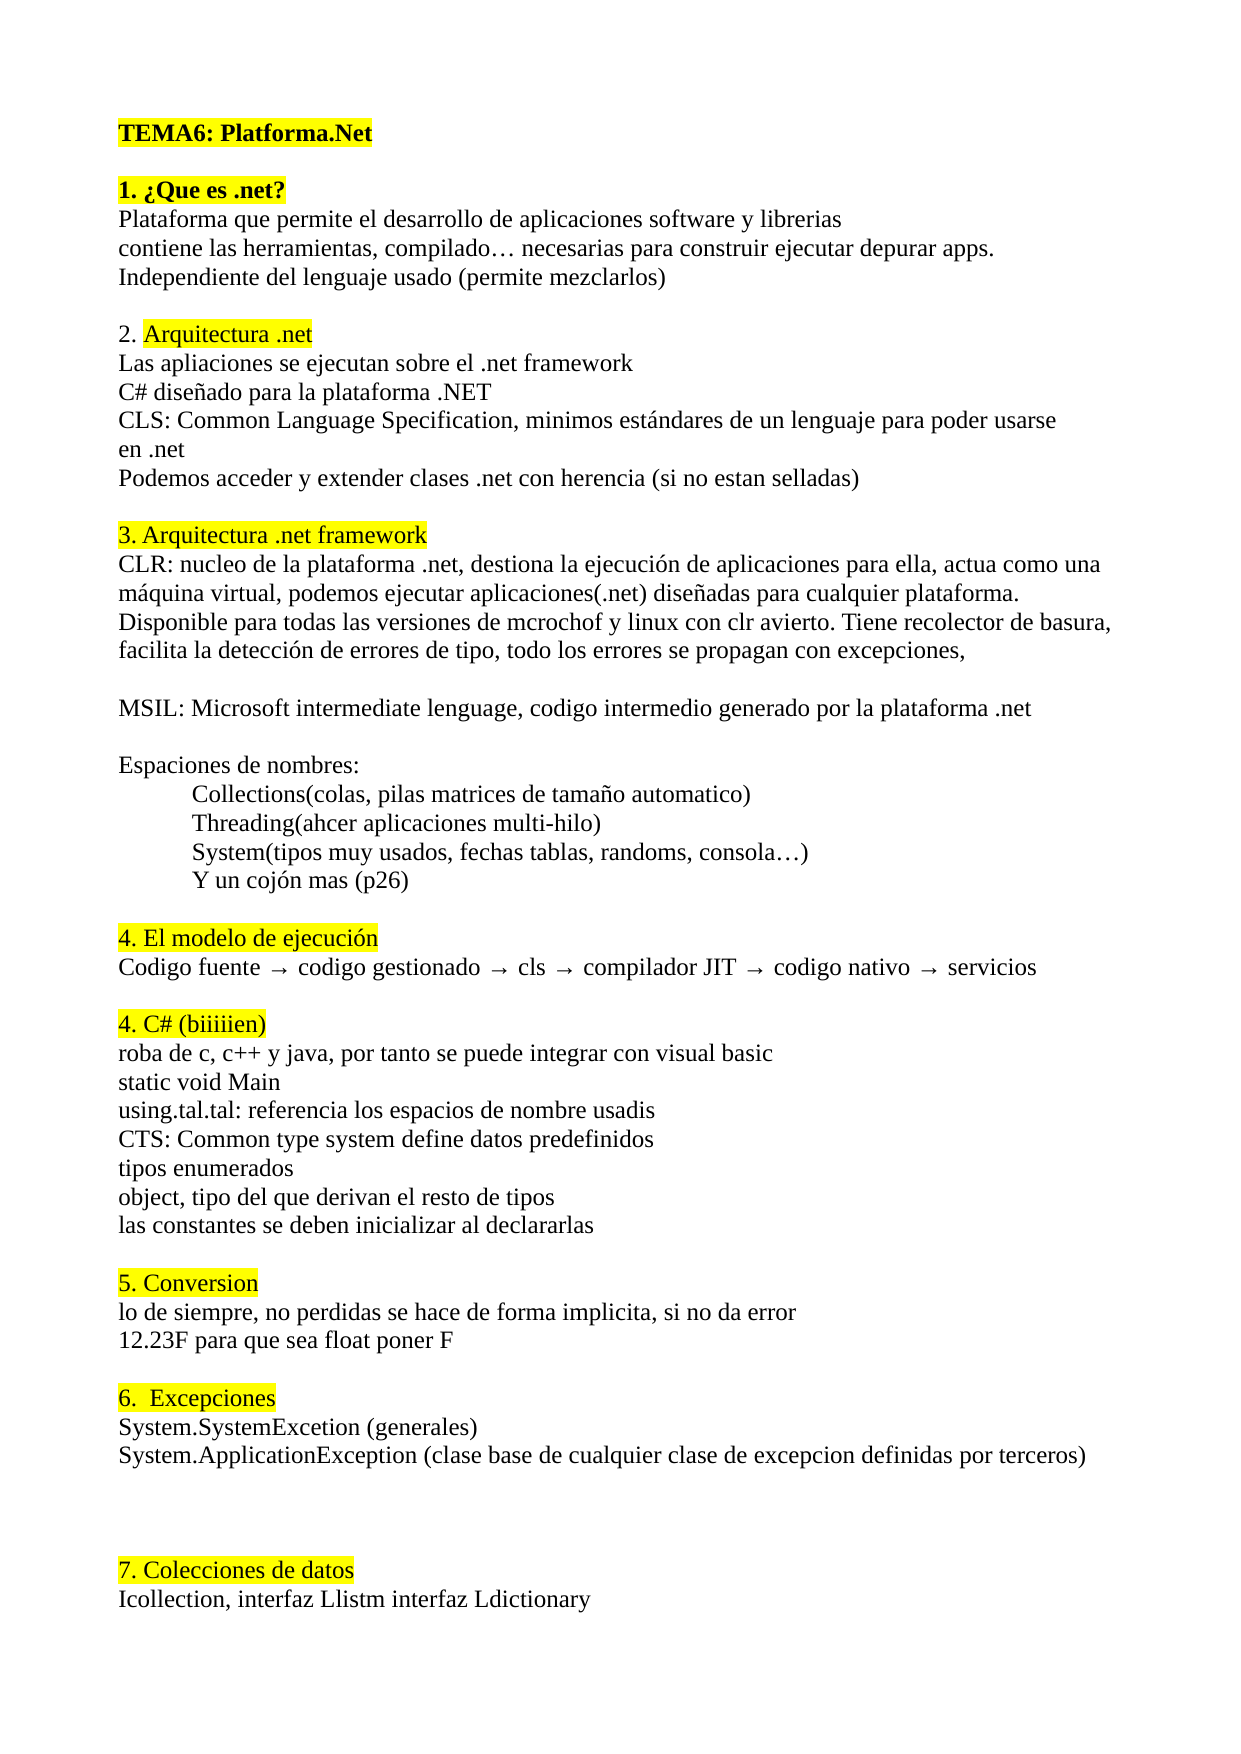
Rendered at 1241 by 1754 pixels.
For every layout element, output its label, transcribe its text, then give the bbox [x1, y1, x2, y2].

text System.ApplicationException (clase base de cualquier clase de excepcion definidas por terceros) [118, 1441, 1122, 1469]
text CLR: nucleo de la plataforma .net, destiona la ejecución de aplicaciones para ella, actua como una máquina virtual, podemos ejecutar aplicaciones(.net) diseñadas para cualquier plataforma. Disponible para todas las versiones de mcrochof y linux con clr avierto. Tiene recolector de basura, facilita la detección de errores de tipo, todo los errores se propagan con excepciones, [118, 549, 1122, 664]
text 2. Arquitectura .net [118, 319, 1122, 348]
text 1. ¿Que es .net? [118, 176, 1122, 204]
text contiene las herramientas, compilado… necesarias para construir ejecutar depurar apps. [118, 233, 1122, 262]
text Plataforma que permite el desarrollo de aplicaciones software y librerias [118, 204, 1122, 233]
text 4. El modelo de ejecución [118, 923, 1122, 952]
text MSIL: Microsoft intermediate lenguage, codigo intermedio generado por la plataforma .net [118, 693, 1122, 722]
text 5. Conversion [118, 1268, 1122, 1297]
text Independiente del lenguaje usado (permite mezclarlos) [118, 262, 1122, 291]
text CLS: Common Language Specification, minimos estándares de un lenguaje para poder usarse en .net [118, 406, 1122, 463]
text 3. Arquitectura .net framework [118, 521, 1122, 549]
text tipos enumerados [118, 1153, 1122, 1182]
text 4. C# (biiiiien) [118, 1009, 1122, 1038]
text Espaciones de nombres: [118, 751, 1122, 779]
text Icollection, interfaz Llistm interfaz Ldictionary [118, 1584, 1122, 1613]
text CTS: Common type system define datos predefinidos [118, 1124, 1122, 1153]
text Codigo fuente → codigo gestionado → cls → compilador JIT → codigo nativo → servicios [118, 952, 1122, 981]
text 12.23F para que sea float poner F [118, 1326, 1122, 1354]
text TEMA6: Platforma.Net [118, 118, 1122, 147]
text Collections(colas, pilas matrices de tamaño automatico) [118, 779, 1122, 808]
text object, tipo del que derivan el resto de tipos [118, 1182, 1122, 1211]
text System.SystemExcetion (generales) [118, 1412, 1122, 1441]
text C# diseñado para la plataforma .NET [118, 377, 1122, 406]
text using.tal.tal: referencia los espacios de nombre usadis [118, 1096, 1122, 1124]
text 7. Colecciones de datos [118, 1556, 1122, 1584]
text System(tipos muy usados, fechas tablas, randoms, consola…) [118, 837, 1122, 866]
text static void Main [118, 1067, 1122, 1096]
text lo de siempre, no perdidas se hace de forma implicita, si no da error [118, 1297, 1122, 1326]
text Las apliaciones se ejecutan sobre el .net framework [118, 348, 1122, 377]
text Y un cojón mas (p26) [118, 866, 1122, 894]
text Podemos acceder y extender clases .net con herencia (si no estan selladas) [118, 463, 1122, 492]
text Threading(ahcer aplicaciones multi-hilo) [118, 808, 1122, 837]
text 6. Excepciones [118, 1383, 1122, 1412]
text roba de c, c++ y java, por tanto se puede integrar con visual basic [118, 1038, 1122, 1067]
text las constantes se deben inicializar al declararlas [118, 1211, 1122, 1239]
